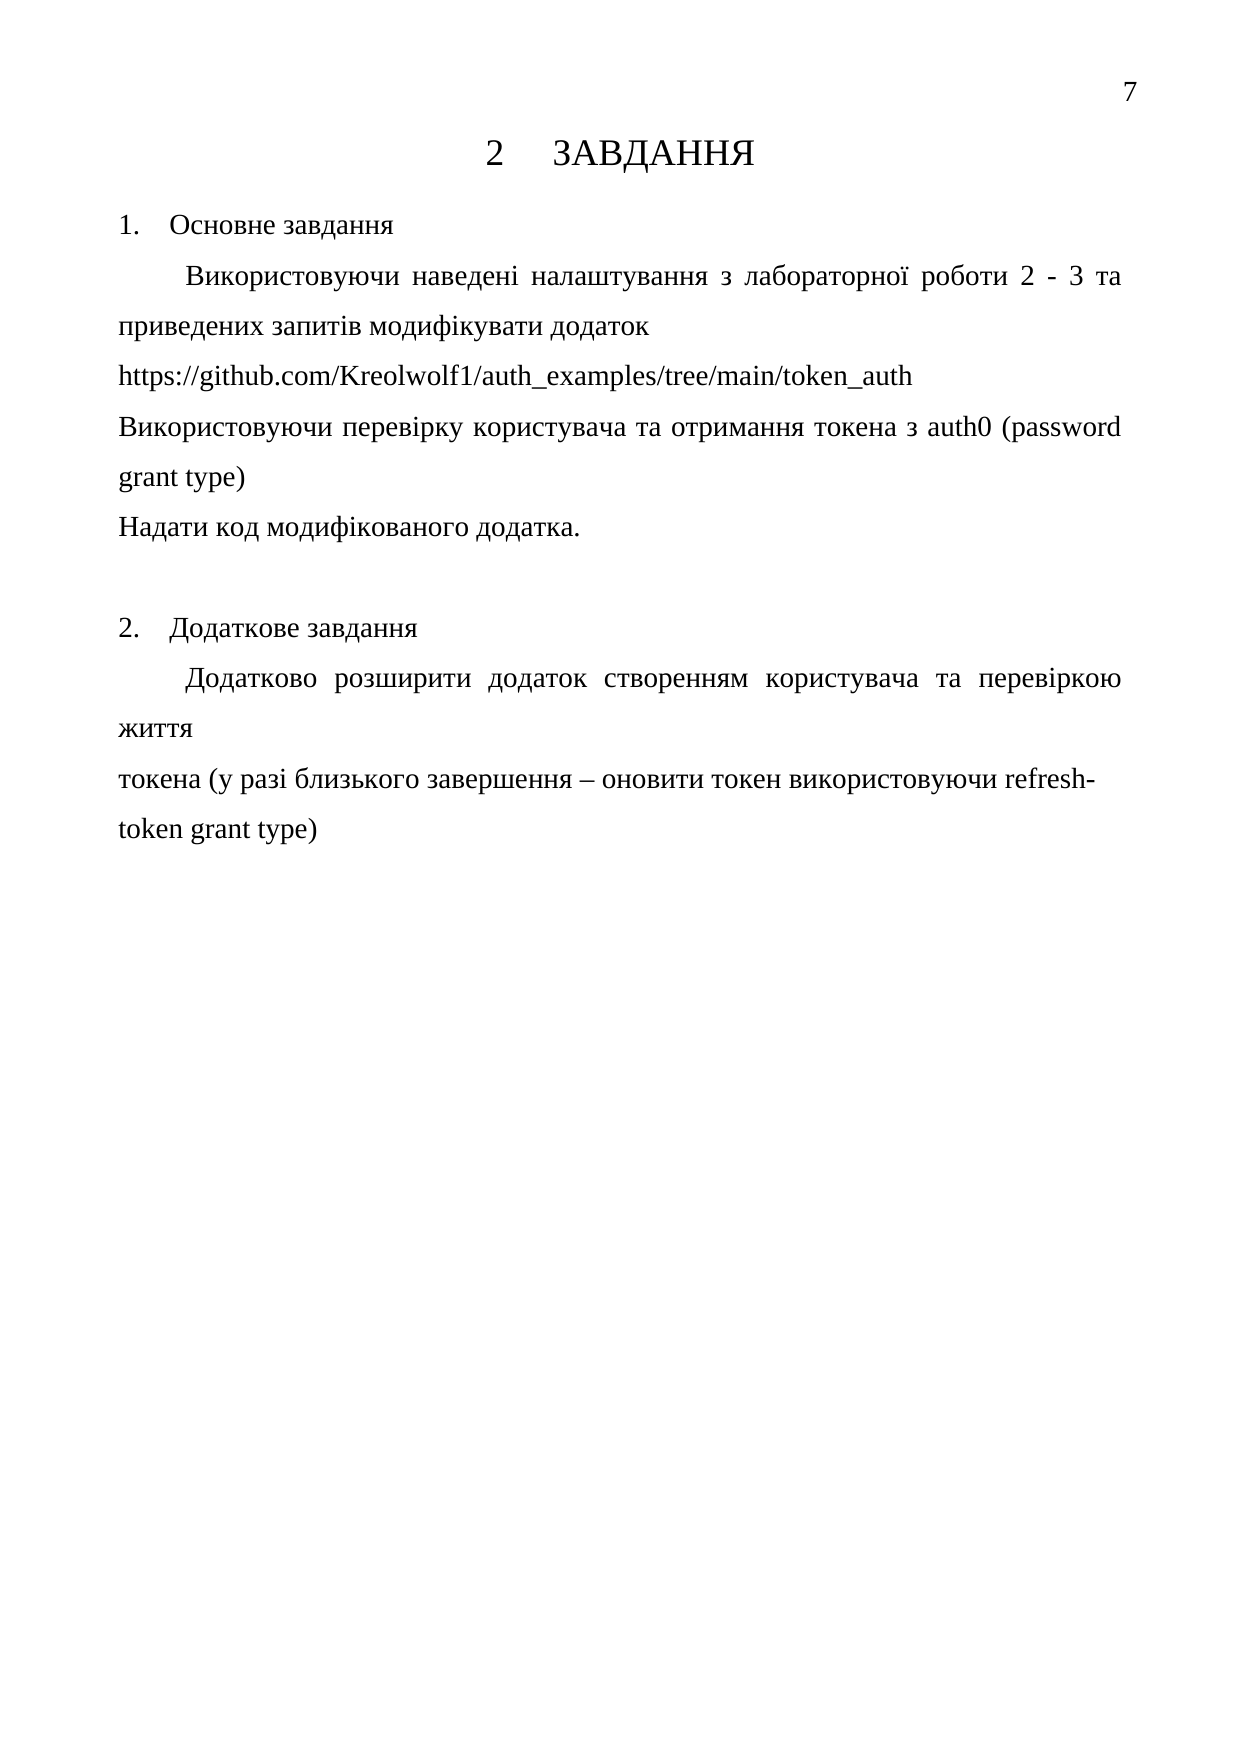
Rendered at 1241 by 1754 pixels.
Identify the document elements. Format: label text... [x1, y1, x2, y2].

list 2. Додаткове завдання [118, 610, 1122, 643]
list Використовуючи перевірку користувача та отримання токена з auth0 (password grant type) [118, 409, 1122, 492]
list Надати код модифікованого додатка. [118, 509, 1122, 543]
list token grant type) [118, 811, 1122, 845]
list 1. Основне завдання [118, 207, 1122, 241]
list Додатково розширити додаток створенням користувача та перевіркою життя [118, 660, 1122, 744]
list Використовуючи наведені налаштування з лабораторної роботи 2 - 3 та приведених запитів модифікувати додаток [118, 258, 1122, 342]
list https://github.com/Kreolwolf1/auth_examples/tree/main/token_auth [118, 358, 1122, 392]
subtitle Завдання [118, 130, 1122, 173]
list токена (у разі близького завершення – оновити токен використовуючи refresh- [118, 761, 1122, 794]
